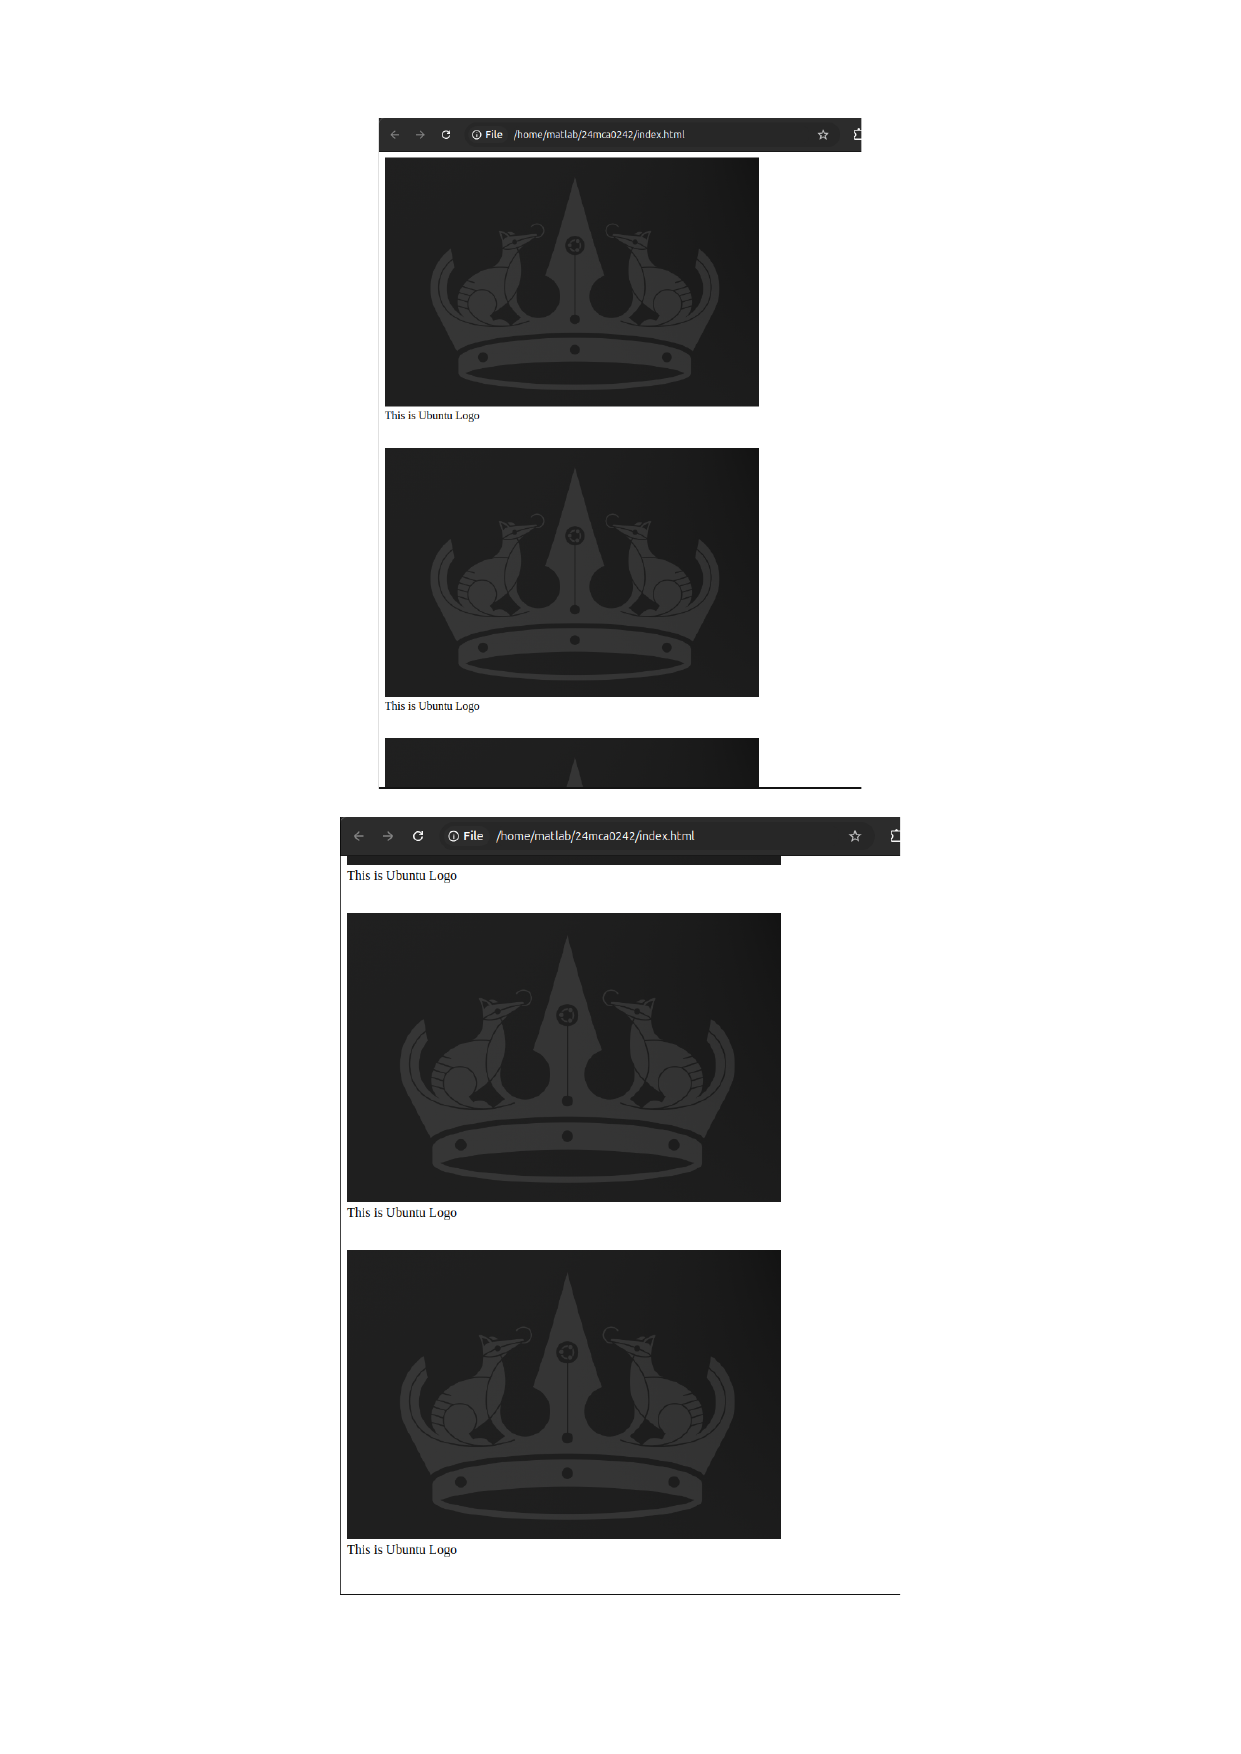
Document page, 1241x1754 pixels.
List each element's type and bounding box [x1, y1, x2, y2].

picture [340, 817, 901, 1595]
picture [378, 118, 862, 789]
